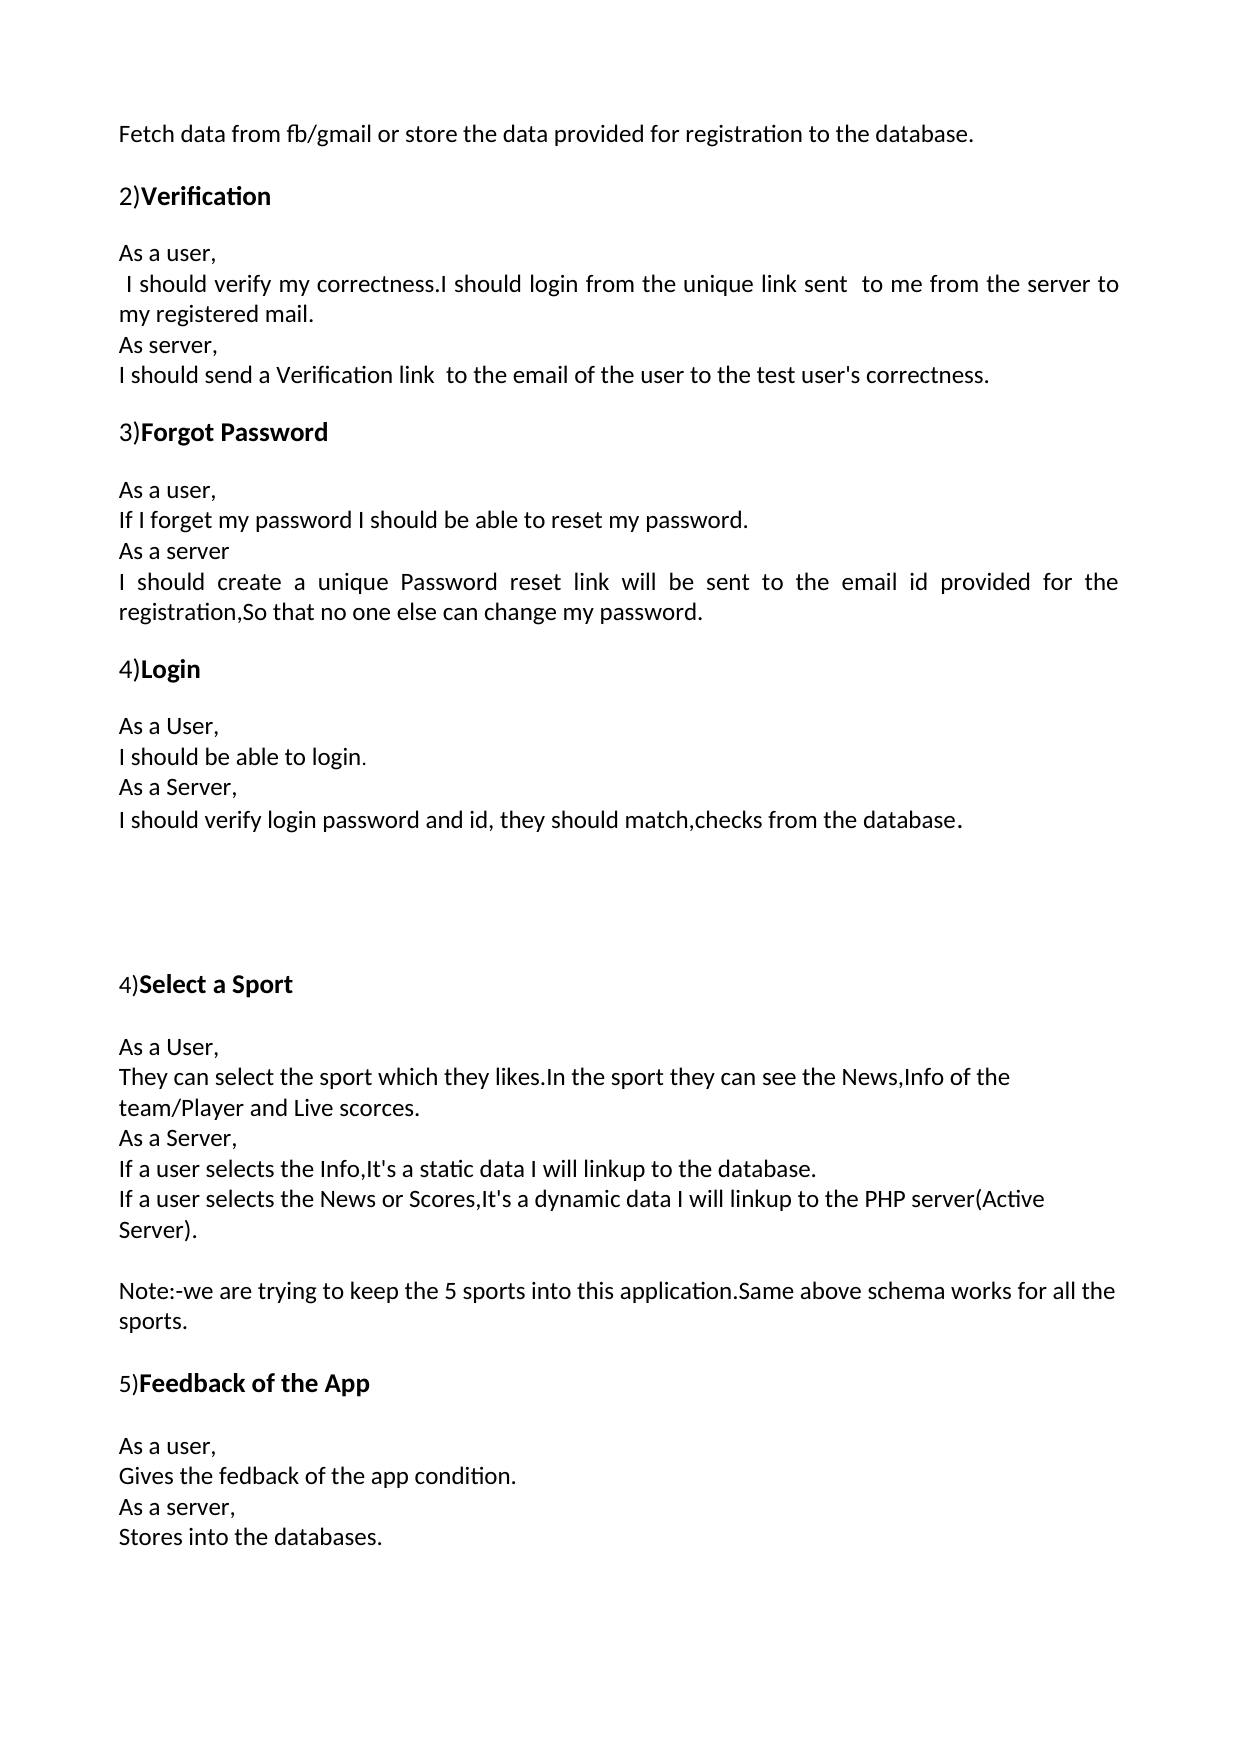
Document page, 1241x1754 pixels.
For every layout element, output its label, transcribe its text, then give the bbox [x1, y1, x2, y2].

text As a server, [119, 1491, 1121, 1522]
text If a user selects the Info,It's a static data I will linkup to the database. [119, 1153, 1121, 1183]
text If I forget my password I should be able to reset my password. [119, 504, 1121, 535]
text As a user, [119, 238, 1121, 268]
text 4)Select a Sport [119, 967, 1121, 1000]
text Fetch data from fb/gmail or store the data provided for registration to the database. [119, 118, 1121, 149]
text I should send a Verification link to the email of the user to the test user's correctness. [119, 360, 1121, 390]
text I should be able to login. [119, 741, 1121, 772]
text Gives the fedback of the app condition. [119, 1461, 1121, 1491]
text As a server [119, 535, 1121, 566]
text As a Server, [119, 772, 1121, 802]
text They can select the sport which they likes.In the sport they can see the News,Info of the team/Player and Live scorces. [119, 1061, 1121, 1122]
text I should create a unique Password reset link will be sent to the email id provided for the registration,So that no one else can change my password. [119, 566, 1121, 627]
text 3)Forgot Password [119, 416, 1121, 449]
text 5)Feedback of the App [119, 1366, 1121, 1399]
text As a user, [119, 474, 1121, 504]
text If a user selects the News or Scores,It's a dynamic data I will linkup to the PHP server(Active Server). [119, 1183, 1121, 1244]
text As a User, [119, 711, 1121, 741]
text I should verify login password and id, they should match,checks from the database. [119, 802, 1121, 835]
text Stores into the databases. [119, 1522, 1121, 1552]
text 4)Login [119, 652, 1121, 685]
text As server, [119, 329, 1121, 360]
text Note:-we are trying to keep the 5 sports into this application.Same above schema works for all the sports. [119, 1275, 1121, 1336]
text I should verify my correctness.I should login from the unique link sent to me from the server to my registered mail. [119, 268, 1121, 329]
text As a User, [119, 1031, 1121, 1061]
text As a Server, [119, 1122, 1121, 1153]
text As a user, [119, 1430, 1121, 1461]
text 2)Verification [119, 179, 1121, 212]
